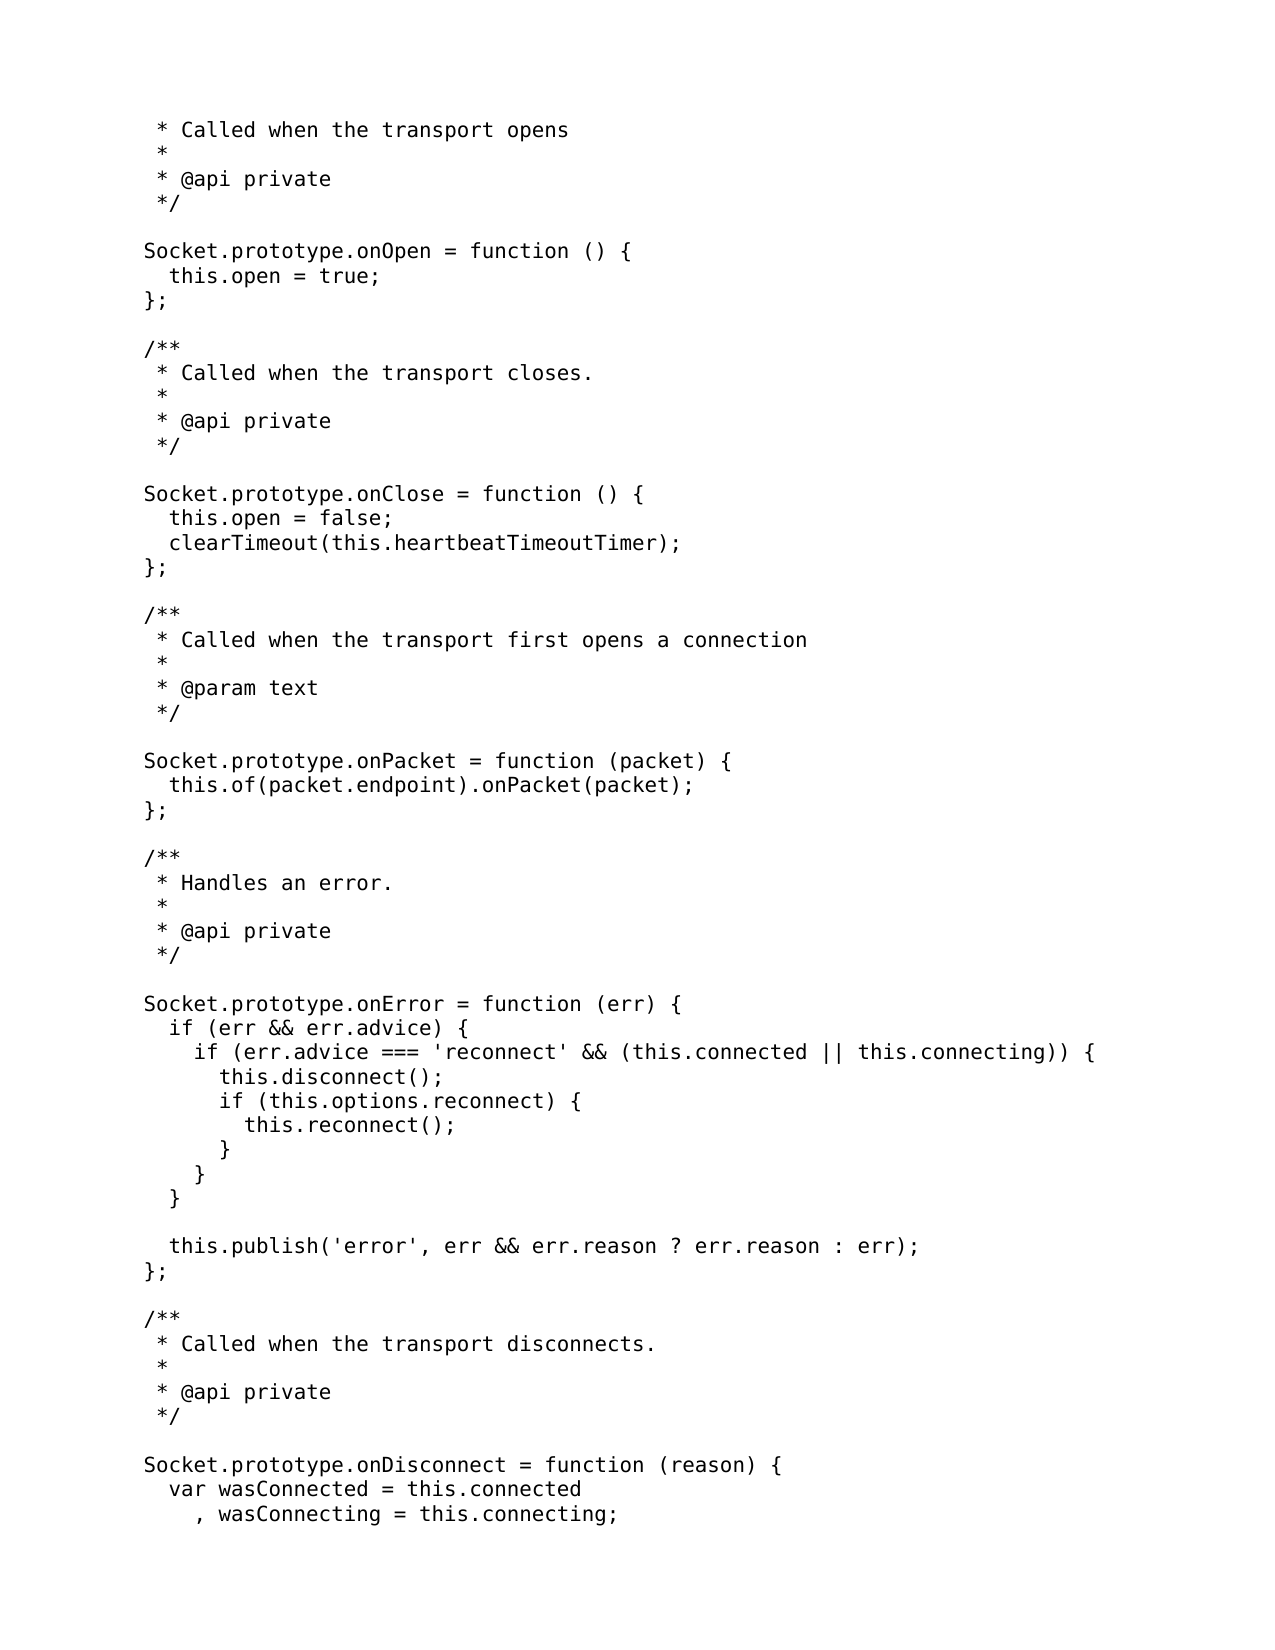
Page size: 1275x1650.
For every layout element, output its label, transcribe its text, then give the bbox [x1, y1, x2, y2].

text */ [118, 1404, 1157, 1429]
text clearTimeout(this.heartbeatTimeoutTimer); [118, 531, 1157, 555]
text * [118, 895, 1157, 919]
text * @api private [118, 409, 1157, 434]
text this.open = true; [118, 264, 1157, 288]
text * @param text [118, 676, 1157, 701]
text * [118, 142, 1157, 167]
text Socket.prototype.onDisconnect = function (reason) { [118, 1453, 1157, 1477]
text Socket.prototype.onPacket = function (packet) { [118, 749, 1157, 773]
text /** [118, 603, 1157, 628]
text } [118, 1162, 1157, 1186]
text this.publish('error', err && err.reason ? err.reason : err); [118, 1234, 1157, 1259]
text */ [118, 434, 1157, 458]
text * Handles an error. [118, 871, 1157, 895]
text }; [118, 288, 1157, 312]
text Socket.prototype.onClose = function () { [118, 482, 1157, 506]
text */ [118, 701, 1157, 725]
text if (this.options.reconnect) { [118, 1089, 1157, 1113]
text * @api private [118, 1380, 1157, 1404]
text this.reconnect(); [118, 1113, 1157, 1137]
text * @api private [118, 919, 1157, 943]
text this.disconnect(); [118, 1065, 1157, 1089]
text }; [118, 555, 1157, 579]
text * [118, 385, 1157, 409]
text if (err && err.advice) { [118, 1016, 1157, 1040]
text } [118, 1137, 1157, 1162]
text , wasConnecting = this.connecting; [118, 1502, 1157, 1526]
text } [118, 1186, 1157, 1210]
text * Called when the transport opens [118, 118, 1157, 142]
text * Called when the transport first opens a connection [118, 628, 1157, 652]
text */ [118, 191, 1157, 215]
text this.of(packet.endpoint).onPacket(packet); [118, 773, 1157, 798]
text if (err.advice === 'reconnect' && (this.connected || this.connecting)) { [118, 1040, 1157, 1065]
text this.open = false; [118, 506, 1157, 531]
text * [118, 1356, 1157, 1380]
text * @api private [118, 167, 1157, 191]
text /** [118, 337, 1157, 361]
text */ [118, 943, 1157, 968]
text }; [118, 798, 1157, 822]
text }; [118, 1259, 1157, 1283]
text * [118, 652, 1157, 676]
text Socket.prototype.onOpen = function () { [118, 239, 1157, 264]
text * Called when the transport closes. [118, 361, 1157, 385]
text /** [118, 1307, 1157, 1332]
text var wasConnected = this.connected [118, 1477, 1157, 1502]
text /** [118, 846, 1157, 871]
text * Called when the transport disconnects. [118, 1332, 1157, 1356]
text Socket.prototype.onError = function (err) { [118, 992, 1157, 1016]
